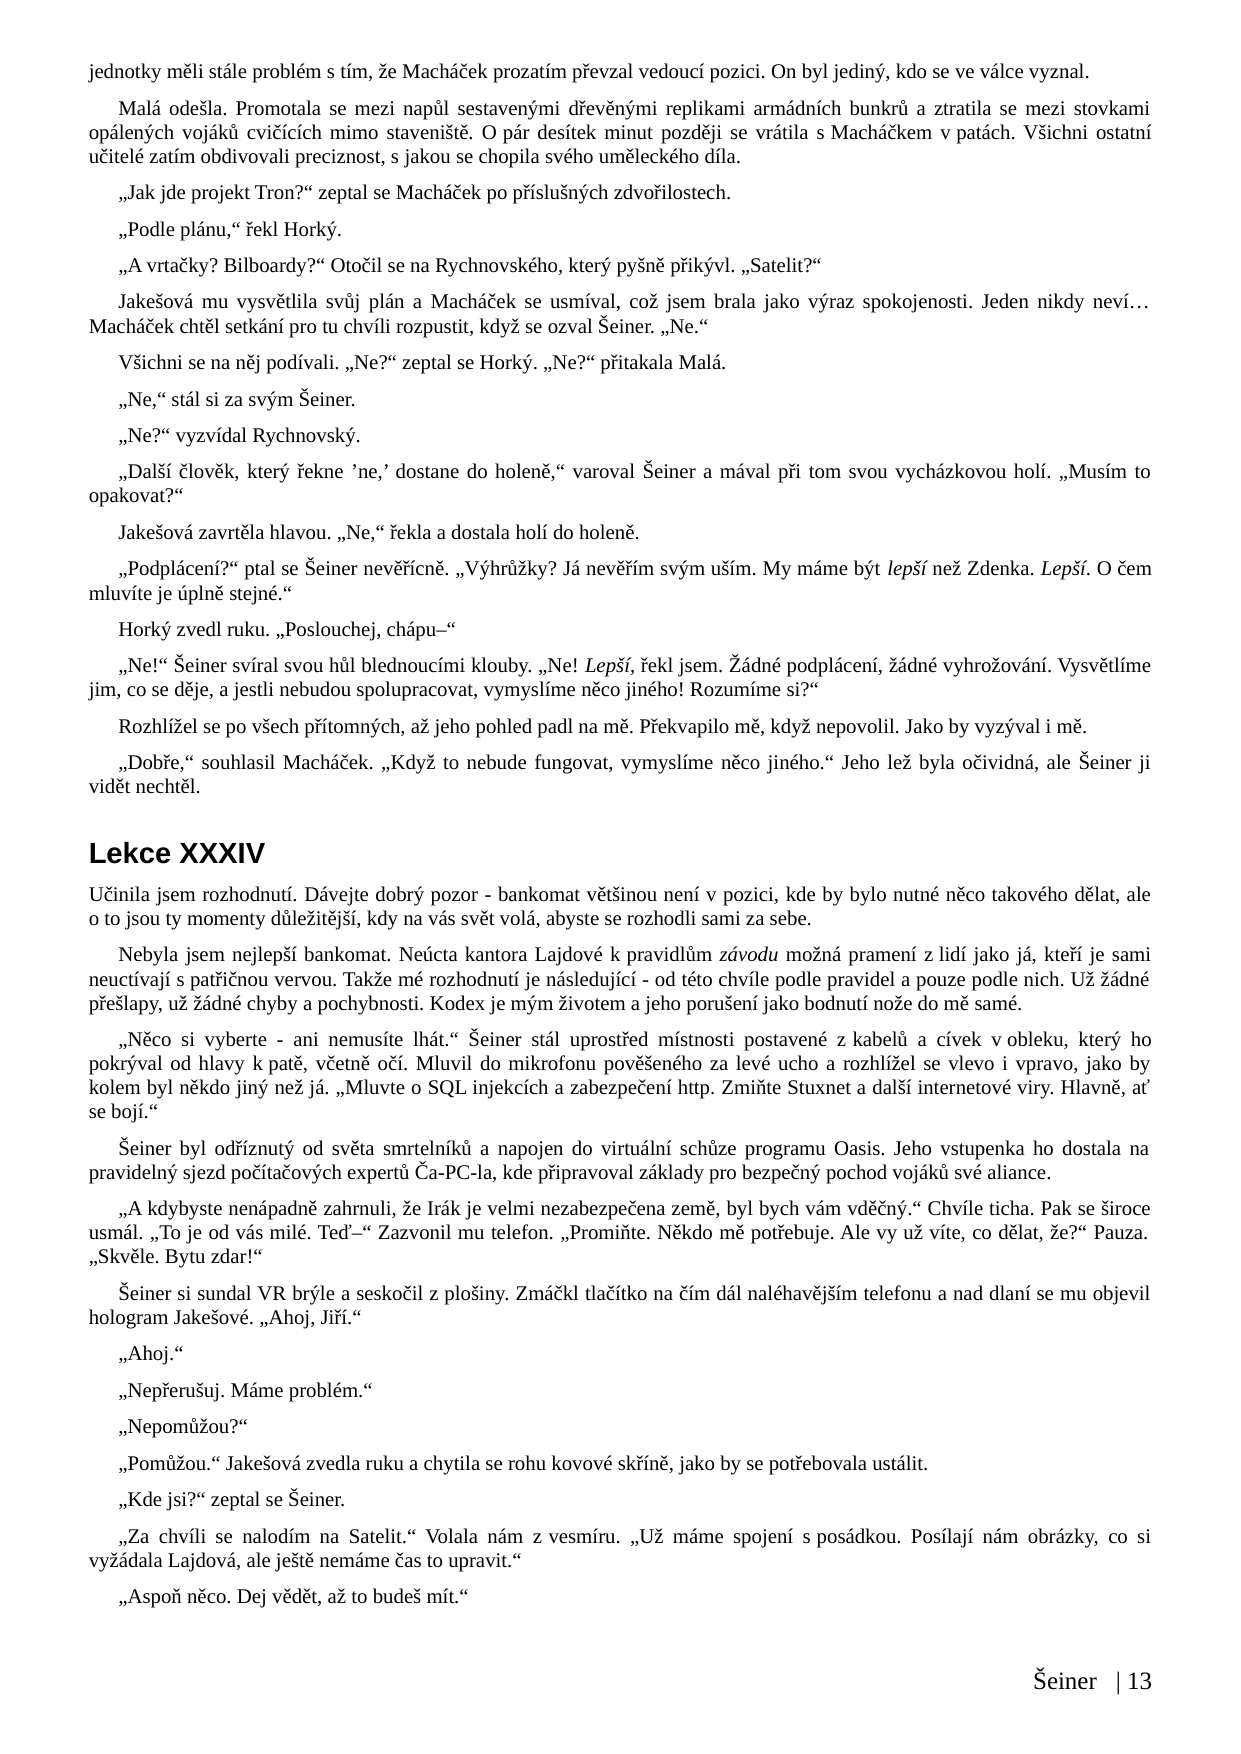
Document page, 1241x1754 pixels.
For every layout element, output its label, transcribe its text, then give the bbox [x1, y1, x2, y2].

text Učinila jsem rozhodnutí. Dávejte dobrý pozor - bankomat většinou není v pozici, kde by bylo nutné něco takového dělat, ale o to jsou ty momenty důležitější, kdy na vás svět volá, abyste se rozhodli sami za sebe. [88, 882, 1152, 930]
text Horký zvedl ruku. „Poslouchej, chápu–“ [88, 617, 1152, 641]
text „Další člověk, který řekne ’ne,’ dostane do holeně,“ varoval Šeiner a mával při tom svou vycházkovou holí. „Musím to opakovat?“ [88, 459, 1152, 507]
text „Ne!“ Šeiner svíral svou hůl blednoucími klouby. „Ne! Lepší, řekl jsem. Žádné podplácení, žádné vyhrožování. Vysvětlíme jim, co se děje, a jestli nebudou spolupracovat, vymyslíme něco jiného! Rozumíme si?“ [88, 653, 1152, 701]
text „Kde jsi?“ zeptal se Šeiner. [88, 1487, 1152, 1511]
text „A vrtačky? Bilboardy?“ Otočil se na Rychnovského, který pyšně přikývl. „Satelit?“ [88, 253, 1152, 277]
text Nebyla jsem nejlepší bankomat. Neúcta kantora Lajdové k pravidlům závodu možná pramení z lidí jako já, kteří je sami neuctívají s patřičnou vervou. Takže mé rozhodnutí je následující - od této chvíle podle pravidel a pouze podle nich. Už žádné přešlapy, už žádné chyby a pochybnosti. Kodex je mým životem a jeho porušení jako bodnutí nože do mě samé. [88, 942, 1152, 1014]
text „Za chvíli se nalodím na Satelit.“ Volala nám z vesmíru. „Už máme spojení s posádkou. Posílají nám obrázky, co si vyžádala Lajdová, ale ještě nemáme čas to upravit.“ [88, 1523, 1152, 1572]
text „A kdybyste nenápadně zahrnuli, že Irák je velmi nezabezpečena země, byl bych vám vděčný.“ Chvíle ticha. Pak se široce usmál. „To je od vás milé. Teď–“ Zazvonil mu telefon. „Promiňte. Někdo mě potřebuje. Ale vy už víte, co dělat, že?“ Pauza. „Skvěle. Bytu zdar!“ [88, 1196, 1152, 1268]
text „Nepřerušuj. Máme problém.“ [88, 1378, 1152, 1402]
text „Ahoj.“ [88, 1341, 1152, 1365]
text „Pomůžou.“ Jakešová zvedla ruku a chytila se rohu kovové skříně, jako by se potřebovala ustálit. [88, 1451, 1152, 1475]
text „Podle plánu,“ řekl Horký. [88, 217, 1152, 241]
text „Nepomůžou?“ [88, 1414, 1152, 1438]
text „Dobře,“ souhlasil Macháček. „Když to nebude fungovat, vymyslíme něco jiného.“ Jeho lež byla očividná, ale Šeiner ji vidět nechtěl. [88, 750, 1152, 798]
text „Ne?“ vyzvídal Rychnovský. [88, 423, 1152, 447]
text Lekce XXXIV [88, 836, 1152, 869]
text Jakešová mu vysvětlila svůj plán a Macháček se usmíval, což jsem brala jako výraz spokojenosti. Jeden nikdy neví… Macháček chtěl setkání pro tu chvíli rozpustit, když se ozval Šeiner. „Ne.“ [88, 289, 1152, 338]
text Jakešová zavrtěla hlavou. „Ne,“ řekla a dostala holí do holeně. [88, 520, 1152, 544]
text Malá odešla. Promotala se mezi napůl sestavenými dřevěnými replikami armádních bunkrů a ztratila se mezi stovkami opálených vojáků cvičících mimo staveniště. O pár desítek minut později se vrátila s Macháčkem v patách. Všichni ostatní učitelé zatím obdivovali preciznost, s jakou se chopila svého uměleckého díla. [88, 96, 1152, 168]
text Šeiner byl odříznutý od světa smrtelníků a napojen do virtuální schůze programu Oasis. Jeho vstupenka ho dostala na pravidelný sjezd počítačových expertů Ča-PC-la, kde připravoval základy pro bezpečný pochod vojáků své aliance. [88, 1136, 1152, 1184]
text Rozhlížel se po všech přítomných, až jeho pohled padl na mě. Překvapilo mě, když nepovolil. Jako by vyzýval i mě. [88, 714, 1152, 738]
text Šeiner si sundal VR brýle a seskočil z plošiny. Zmáčkl tlačítko na čím dál naléhavějším telefonu a nad dlaní se mu objevil hologram Jakešové. „Ahoj, Jiří.“ [88, 1281, 1152, 1329]
text Všichni se na něj podívali. „Ne?“ zeptal se Horký. „Ne?“ přitakala Malá. [88, 350, 1152, 374]
text „Ne,“ stál si za svým Šeiner. [88, 386, 1152, 411]
text „Něco si vyberte - ani nemusíte lhát.“ Šeiner stál uprostřed místnosti postavené z kabelů a cívek v obleku, který ho pokrýval od hlavy k patě, včetně očí. Mluvil do mikrofonu pověšeného za levé ucho a rozhlížel se vlevo i vpravo, jako by kolem byl někdo jiný než já. „Mluvte o SQL injekcích a zabezpečení http. Zmiňte Stuxnet a další internetové viry. Hlavně, ať se bojí.“ [88, 1027, 1152, 1123]
text jednotky měli stále problém s tím, že Macháček prozatím převzal vedoucí pozici. On byl jediný, kdo se ve válce vyznal. [88, 59, 1152, 83]
text „Podplácení?“ ptal se Šeiner nevěřícně. „Výhrůžky? Já nevěřím svým uším. My máme být lepší než Zdenka. Lepší. O čem mluvíte je úplně stejné.“ [88, 556, 1152, 604]
text „Aspoň něco. Dej vědět, až to budeš mít.“ [88, 1584, 1152, 1608]
text „Jak jde projekt Tron?“ zeptal se Macháček po příslušných zdvořilostech. [88, 180, 1152, 204]
